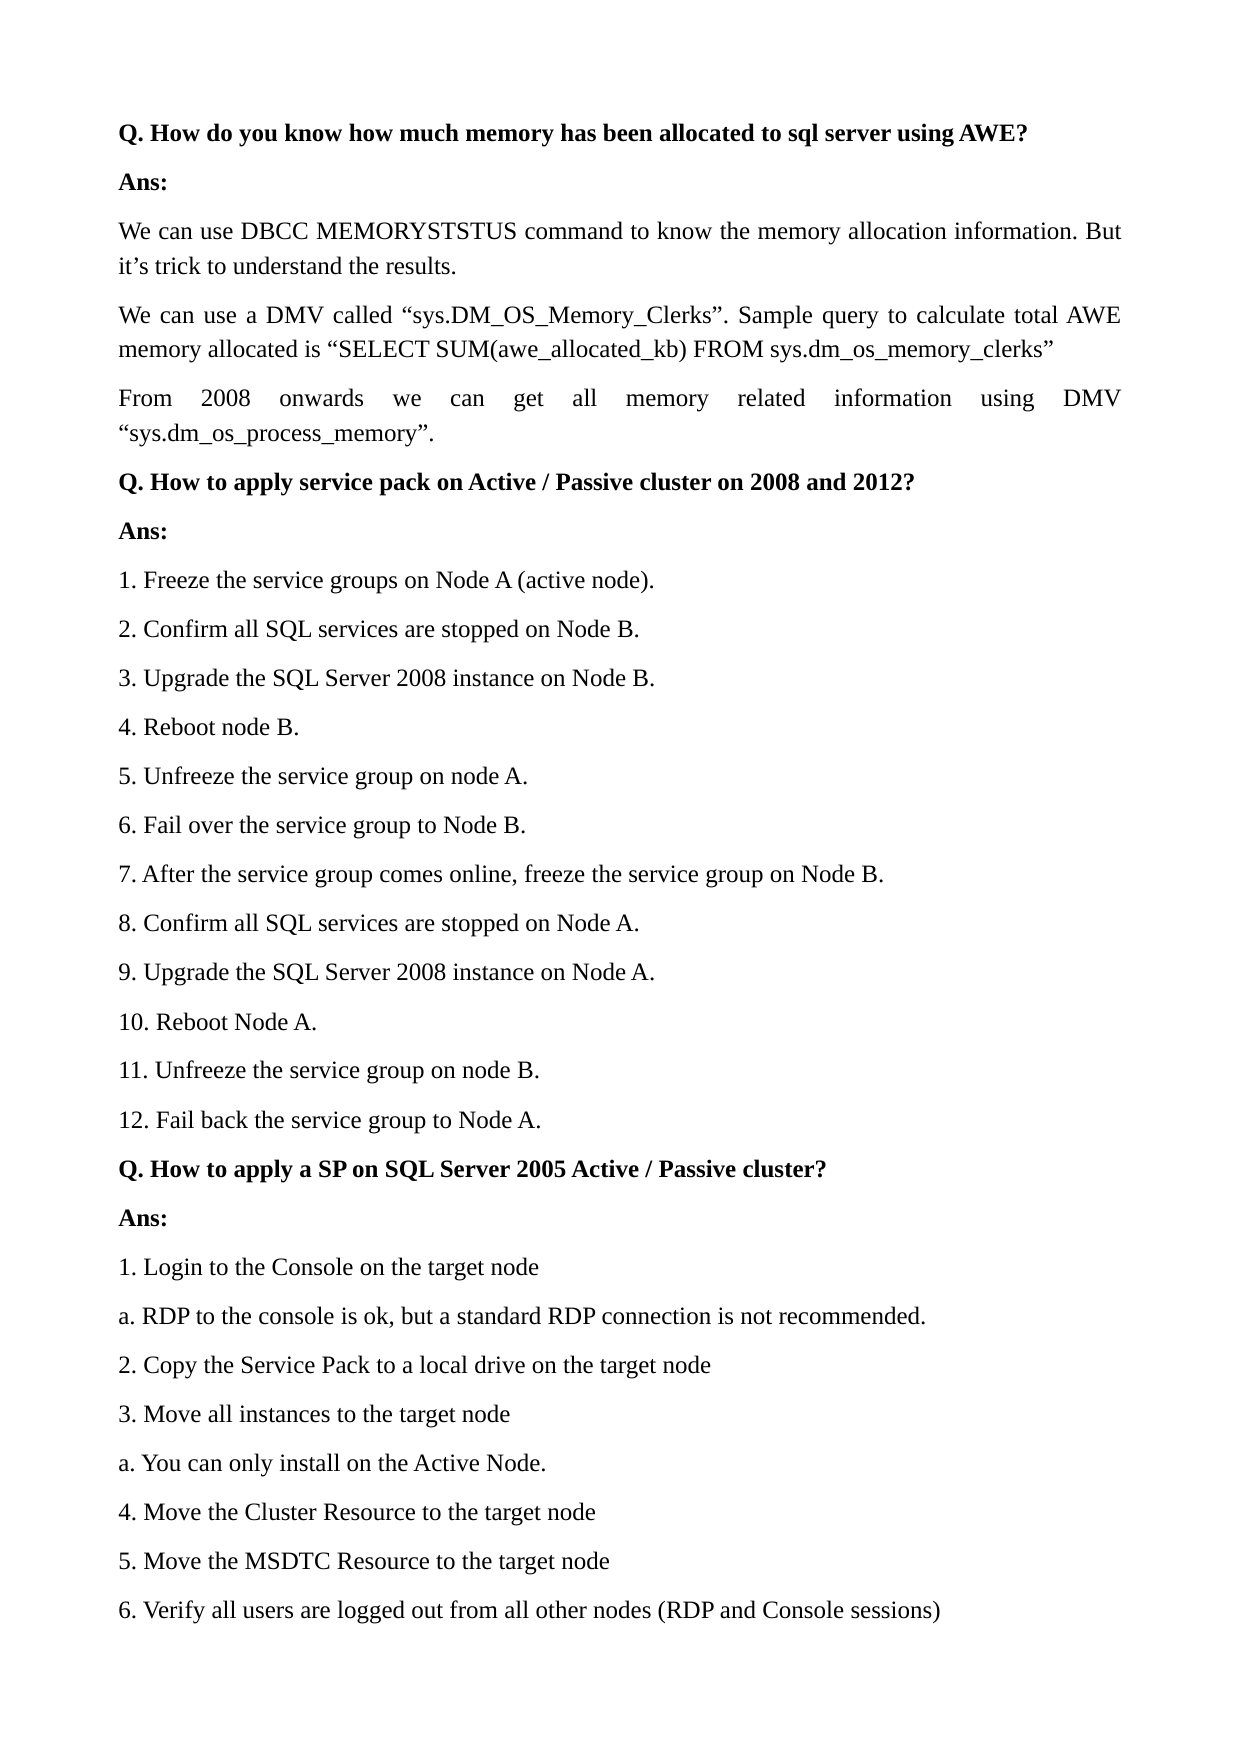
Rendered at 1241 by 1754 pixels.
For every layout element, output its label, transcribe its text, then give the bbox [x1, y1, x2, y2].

text 4. Reboot node B. [118, 712, 1122, 741]
text a. You can only install on the Active Node. [118, 1448, 1122, 1477]
text 5. Unfreeze the service group on node A. [118, 761, 1122, 790]
text 8. Confirm all SQL services are stopped on Node A. [118, 908, 1122, 937]
text 2. Confirm all SQL services are stopped on Node B. [118, 614, 1122, 643]
text 6. Fail over the service group to Node B. [118, 810, 1122, 839]
text We can use a DMV called “sys.DM_OS_Memory_Clerks”. Sample query to calculate total AWE memory allocated is “SELECT SUM(awe_allocated_kb) FROM sys.dm_os_memory_clerks” [118, 300, 1122, 363]
text 10. Reboot Node A. [118, 1007, 1122, 1035]
text Ans: [118, 516, 1122, 545]
text Q. How do you know how much memory has been allocated to sql server using AWE? [118, 118, 1122, 147]
text 3. Move all instances to the target node [118, 1399, 1122, 1428]
text 11. Unfreeze the service group on node B. [118, 1056, 1122, 1084]
text 4. Move the Cluster Resource to the target node [118, 1497, 1122, 1526]
text Ans: [118, 167, 1122, 196]
text Q. How to apply service pack on Active / Passive cluster on 2008 and 2012? [118, 467, 1122, 496]
text 3. Upgrade the SQL Server 2008 instance on Node B. [118, 663, 1122, 692]
text From 2008 onwards we can get all memory related information using DMV “sys.dm_os_process_memory”. [118, 383, 1122, 447]
text 5. Move the MSDTC Resource to the target node [118, 1546, 1122, 1575]
text 12. Fail back the service group to Node A. [118, 1105, 1122, 1133]
text 1. Login to the Console on the target node [118, 1252, 1122, 1281]
text 2. Copy the Service Pack to a local drive on the target node [118, 1350, 1122, 1379]
text We can use DBCC MEMORYSTSTUS command to know the memory allocation information. But it’s trick to understand the results. [118, 216, 1122, 279]
text Ans: [118, 1203, 1122, 1232]
text 9. Upgrade the SQL Server 2008 instance on Node A. [118, 957, 1122, 986]
text 7. After the service group comes online, freeze the service group on Node B. [118, 859, 1122, 888]
text a. RDP to the console is ok, but a standard RDP connection is not recommended. [118, 1301, 1122, 1330]
text Q. How to apply a SP on SQL Server 2005 Active / Passive cluster? [118, 1154, 1122, 1182]
text 6. Verify all users are logged out from all other nodes (RDP and Console sessions) [118, 1595, 1122, 1624]
text 1. Freeze the service groups on Node A (active node). [118, 565, 1122, 594]
